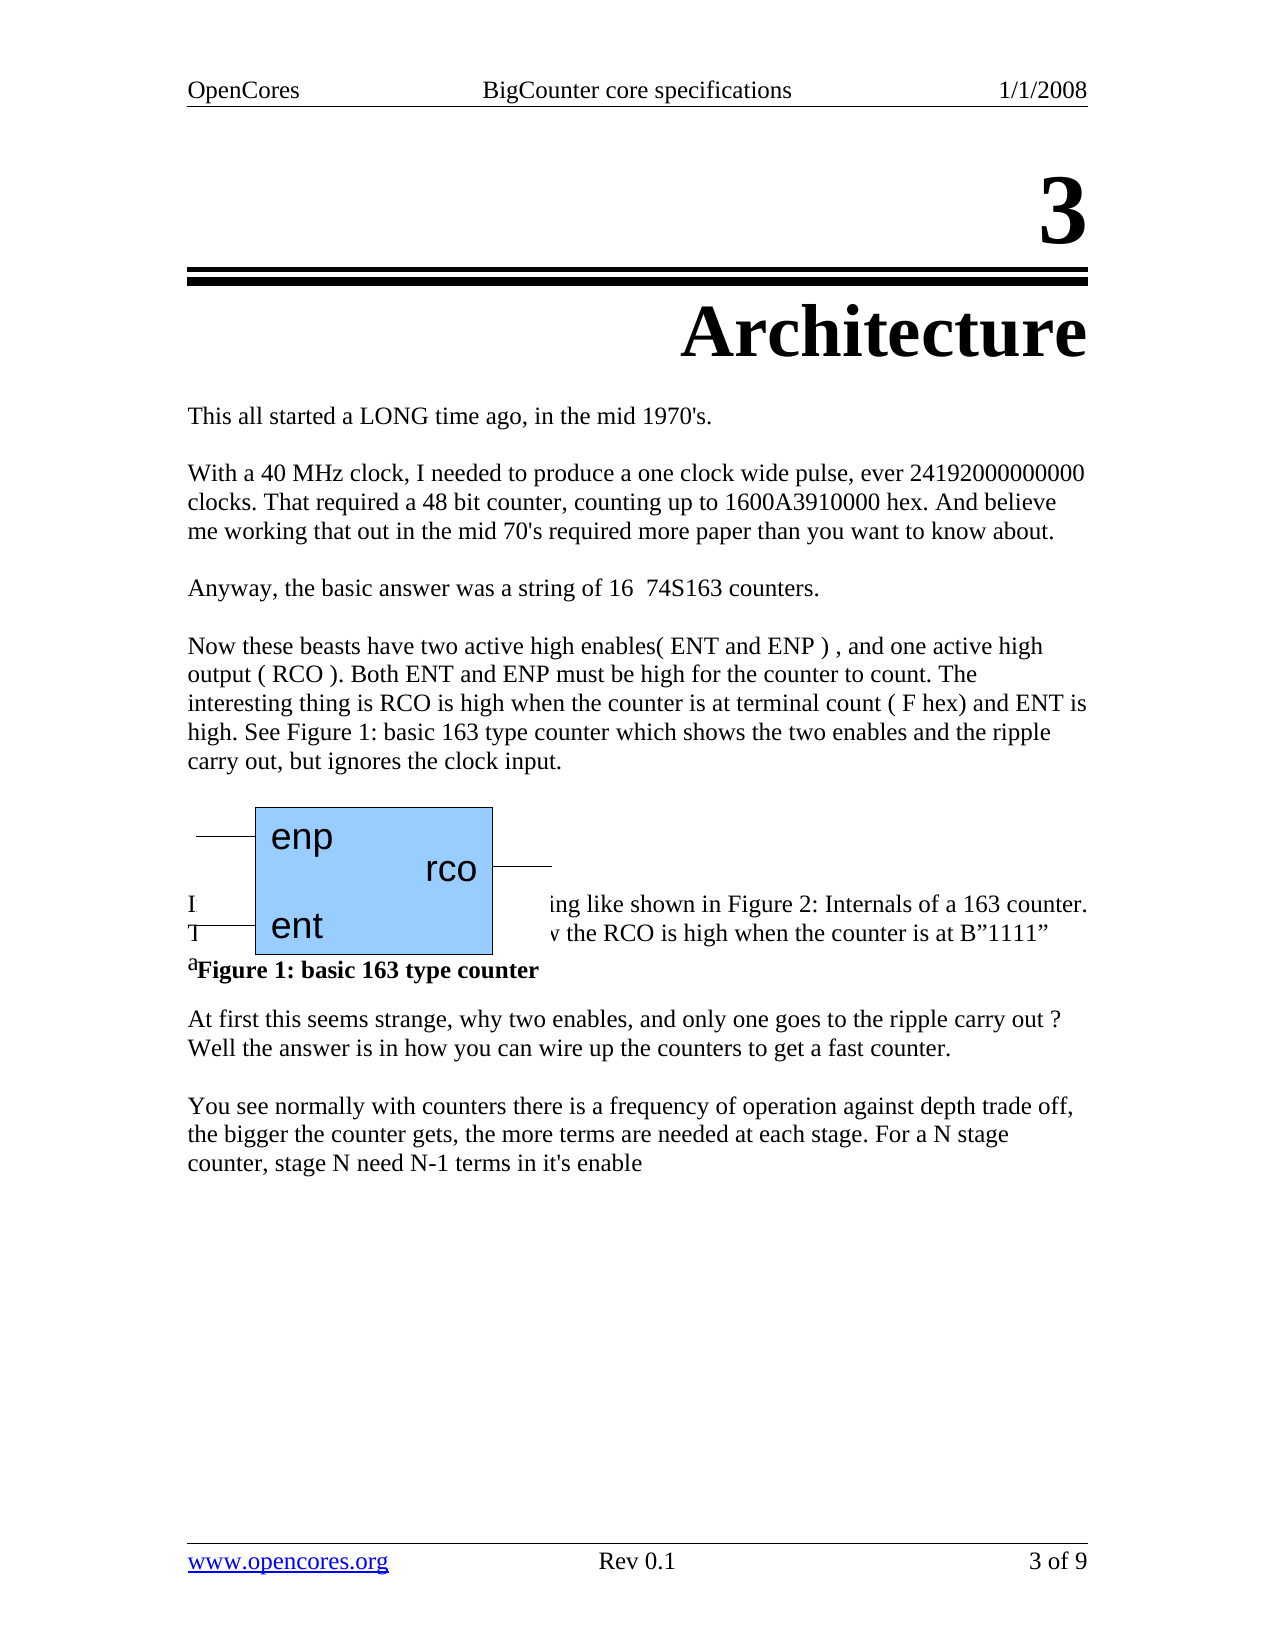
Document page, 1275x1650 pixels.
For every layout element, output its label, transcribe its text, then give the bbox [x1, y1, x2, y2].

text Now these beasts have two active high enables( ENT and ENP ) , and one active high output ( RCO ). Both ENT and ENP must be high for the counter to count. The interesting thing is RCO is high when the counter is at terminal count ( F hex) and ENT is high. See Figure 1: basic 163 type counter which shows the two enables and the ripple carry out, but ignores the clock input. [187, 631, 1088, 774]
text Figure 1: basic 163 type counter [493, 820, 551, 866]
text Figure 1: basic 163 type counter [197, 820, 255, 836]
text Internally, they 163 is wired something like shown in Figure 2: Internals of a 163 counter. [551, 889, 1088, 918]
text Anyway, the basic answer was a string of 16 74S163 counters. [187, 573, 1088, 602]
text With a 40 MHz clock, I needed to produce a one clock wide pulse, ever 24192000000000 clocks. That required a 48 bit counter, counting up to 1600A3910000 hex. And believe me working that out in the mid 70's required more paper than you want to know about. [187, 458, 1088, 544]
text Figure 1: basic 163 type counter [197, 837, 255, 925]
text You see normally with counters there is a frequency of operation against depth trade off, the bigger the counter gets, the more terms are needed at each stage. For a N stage counter, stage N need N-1 terms in it's enable [187, 1091, 1088, 1177]
subtitle [187, 272, 1088, 277]
text This all started a LONG time ago, in the mid 1970's. [187, 401, 1088, 429]
text This shows the two enables, and how the RCO is high when the counter is at B”1111” and input ent is high. [551, 918, 1088, 976]
subtitle 3 [187, 150, 1088, 267]
text At first this seems strange, why two enables, and only one goes to the ripple carry out ? Well the answer is in how you can wire up the counters to get a fast counter. [187, 1004, 1088, 1062]
text Architecture [187, 286, 1088, 372]
text Figure 1: basic 163 type counter [197, 867, 551, 984]
